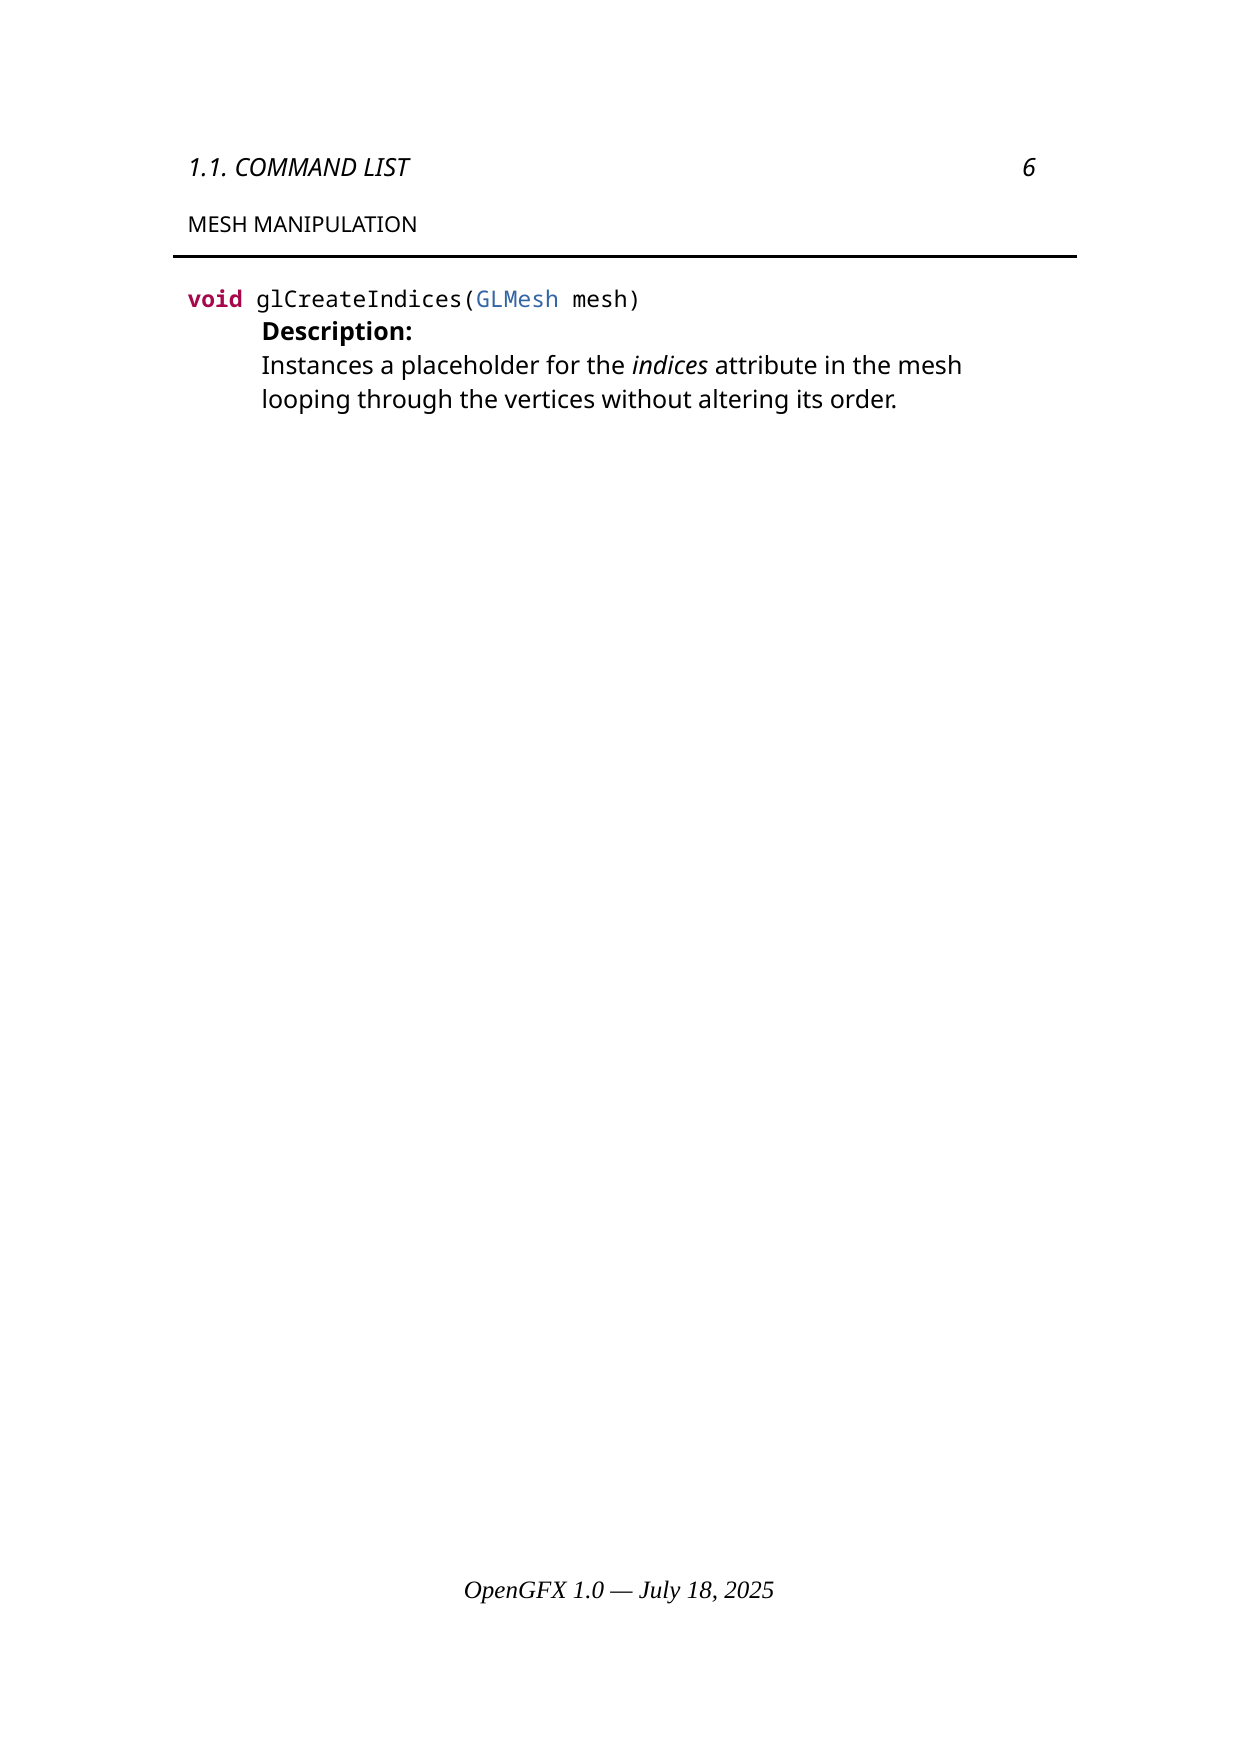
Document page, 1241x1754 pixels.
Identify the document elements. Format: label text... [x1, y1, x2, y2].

subtitle MESH MANIPULATION [187, 209, 1053, 239]
text Description: [261, 314, 1053, 348]
text Instances a placeholder for the indices attribute in the mesh looping through the vertices without altering its order. [261, 348, 1053, 416]
text void glCreateIndices(GLMesh mesh) [187, 283, 1053, 314]
text 1.1. COMMAND LIST 6 [187, 150, 1053, 184]
